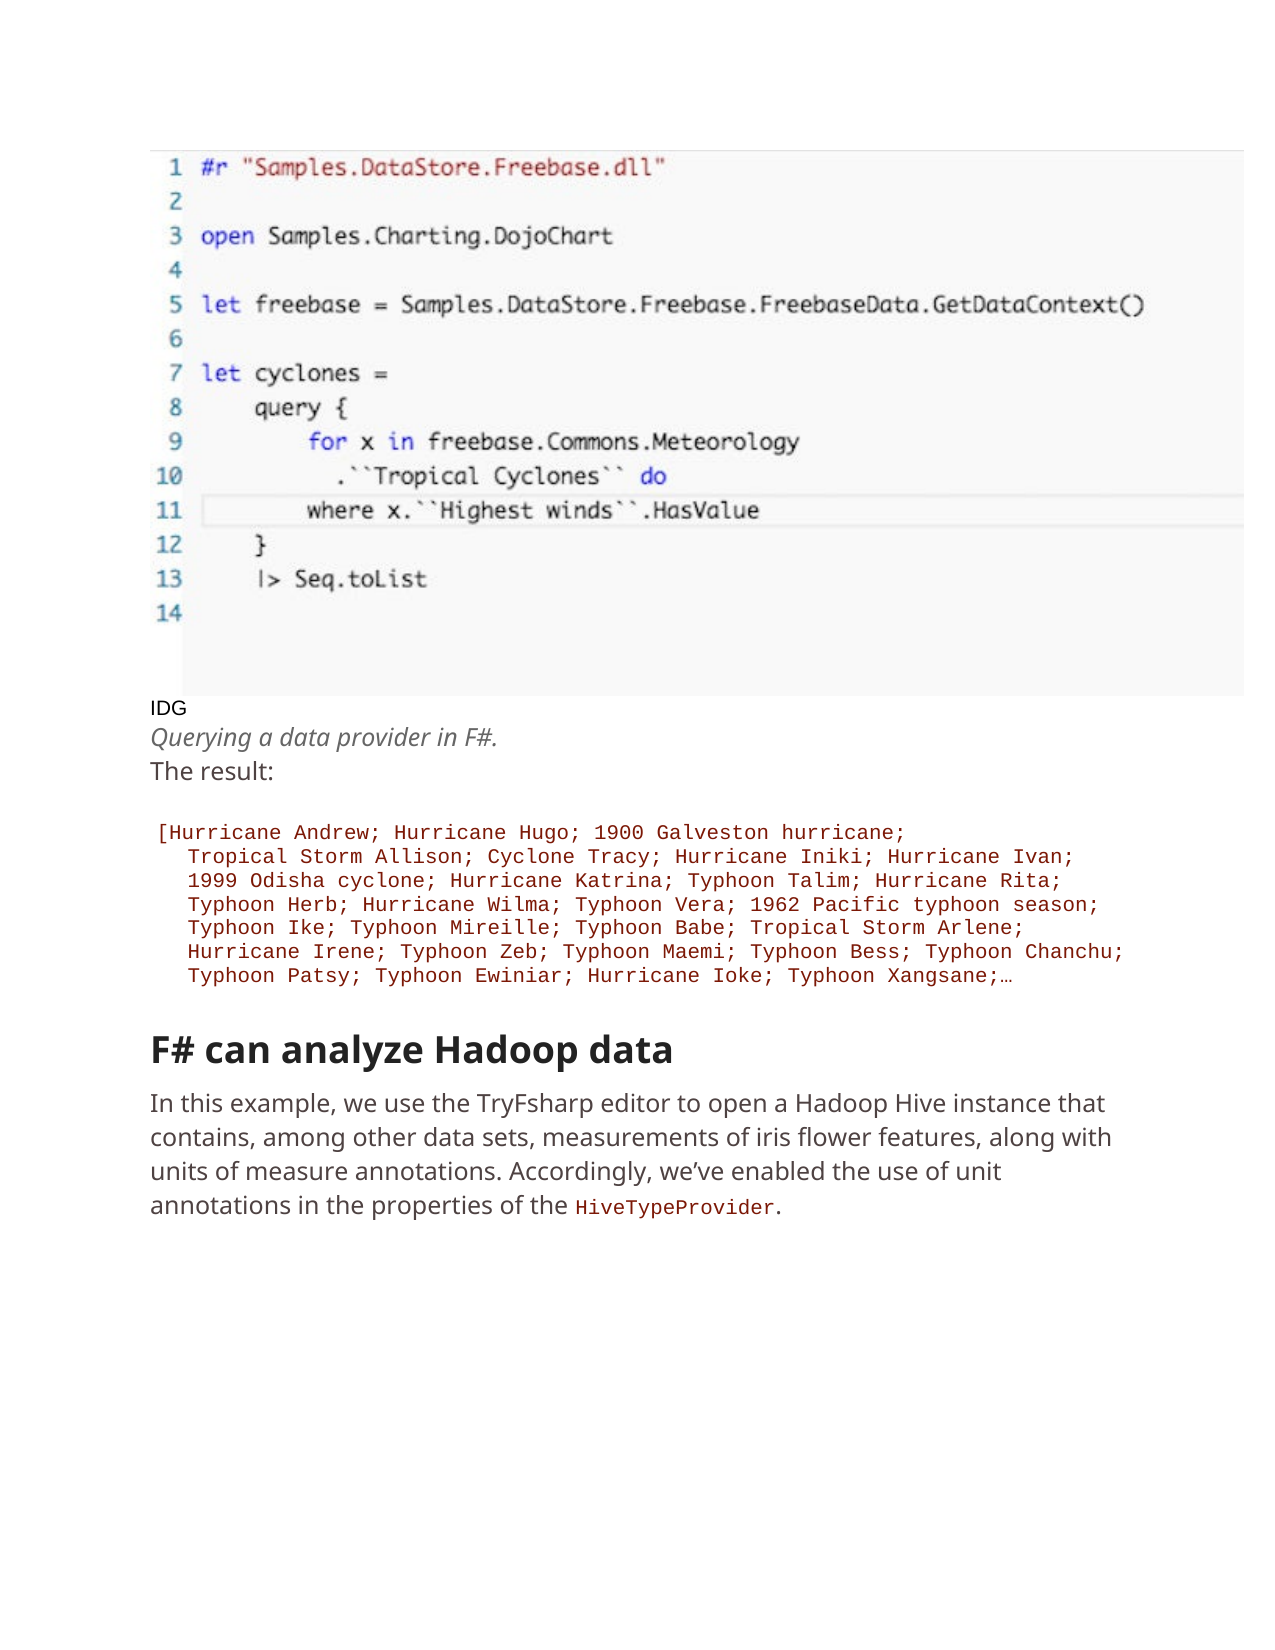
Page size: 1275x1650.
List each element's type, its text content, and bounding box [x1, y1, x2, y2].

text Querying a data provider in F#. [150, 719, 1125, 753]
text The result: [150, 753, 1125, 787]
text In this example, we use the TryFsharp editor to open a Hadoop Hive instance that contains, among other data sets, measurements of iris flower features, along with units of measure annotations. Accordingly, we’ve enabled the use of unit annotations in the properties of the HiveTypeProvider. [150, 1085, 1125, 1221]
text IDG [150, 696, 1125, 719]
text [Hurricane Andrew; Hurricane Hugo; 1900 Galveston hurricane; Tropical Storm Allison; Cyclone Tracy; Hurricane Iniki; Hurricane Ivan; 1999 Odisha cyclone; Hurricane Katrina; Typhoon Talim; Hurricane Rita; Typhoon Herb; Hurricane Wilma; Typhoon Vera; 1962 Pacific typhoon season; Typhoon Ike; Typhoon Mireille; Typhoon Babe; Tropical Storm Arlene; Hurricane Irene; Typhoon Zeb; Typhoon Maemi; Typhoon Bess; Typhoon Chanchu; Typhoon Patsy; Typhoon Ewiniar; Hurricane Ioke; Typhoon Xangsane;… [150, 812, 1125, 988]
subtitle F# can analyze Hadoop data [150, 1024, 1125, 1075]
